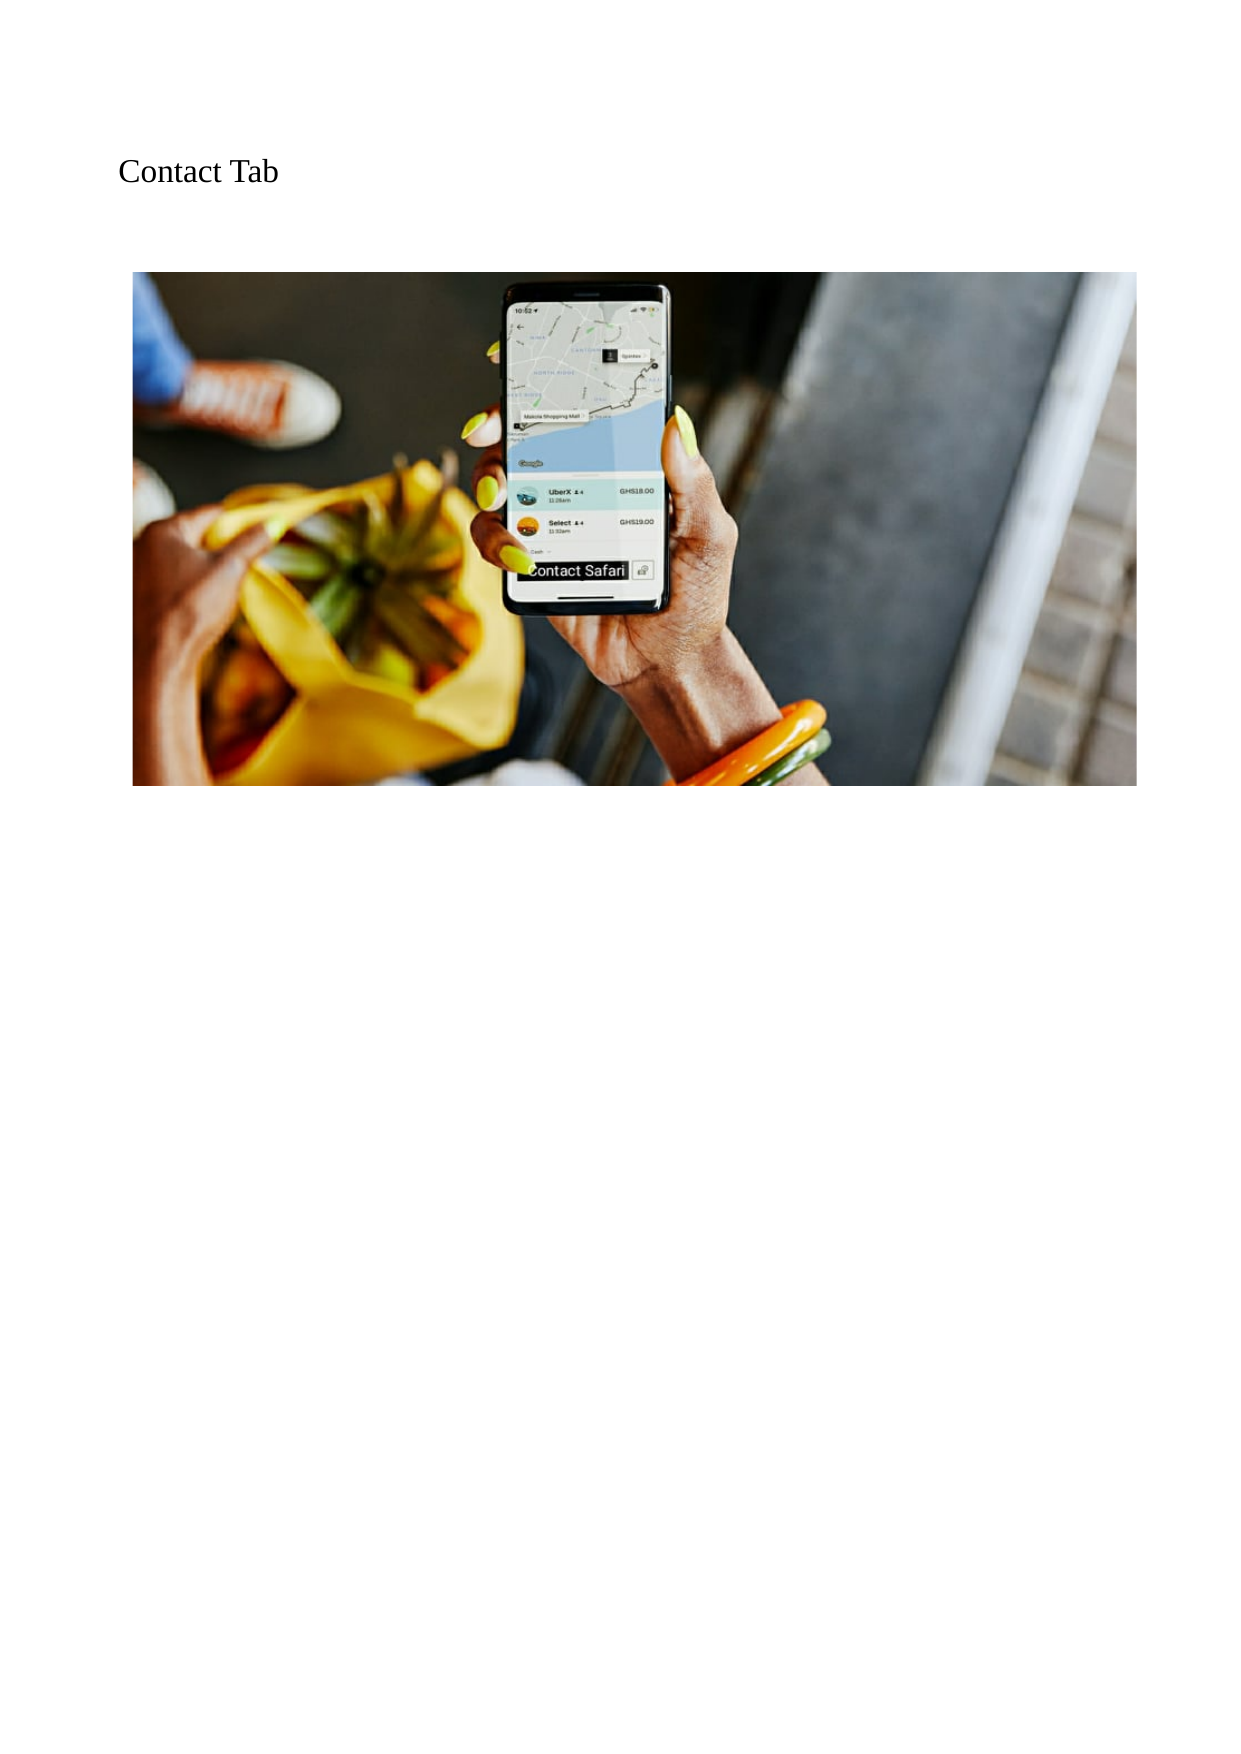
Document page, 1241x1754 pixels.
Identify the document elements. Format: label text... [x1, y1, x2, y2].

text Contact Tab [118, 152, 1122, 190]
picture [132, 272, 1137, 786]
